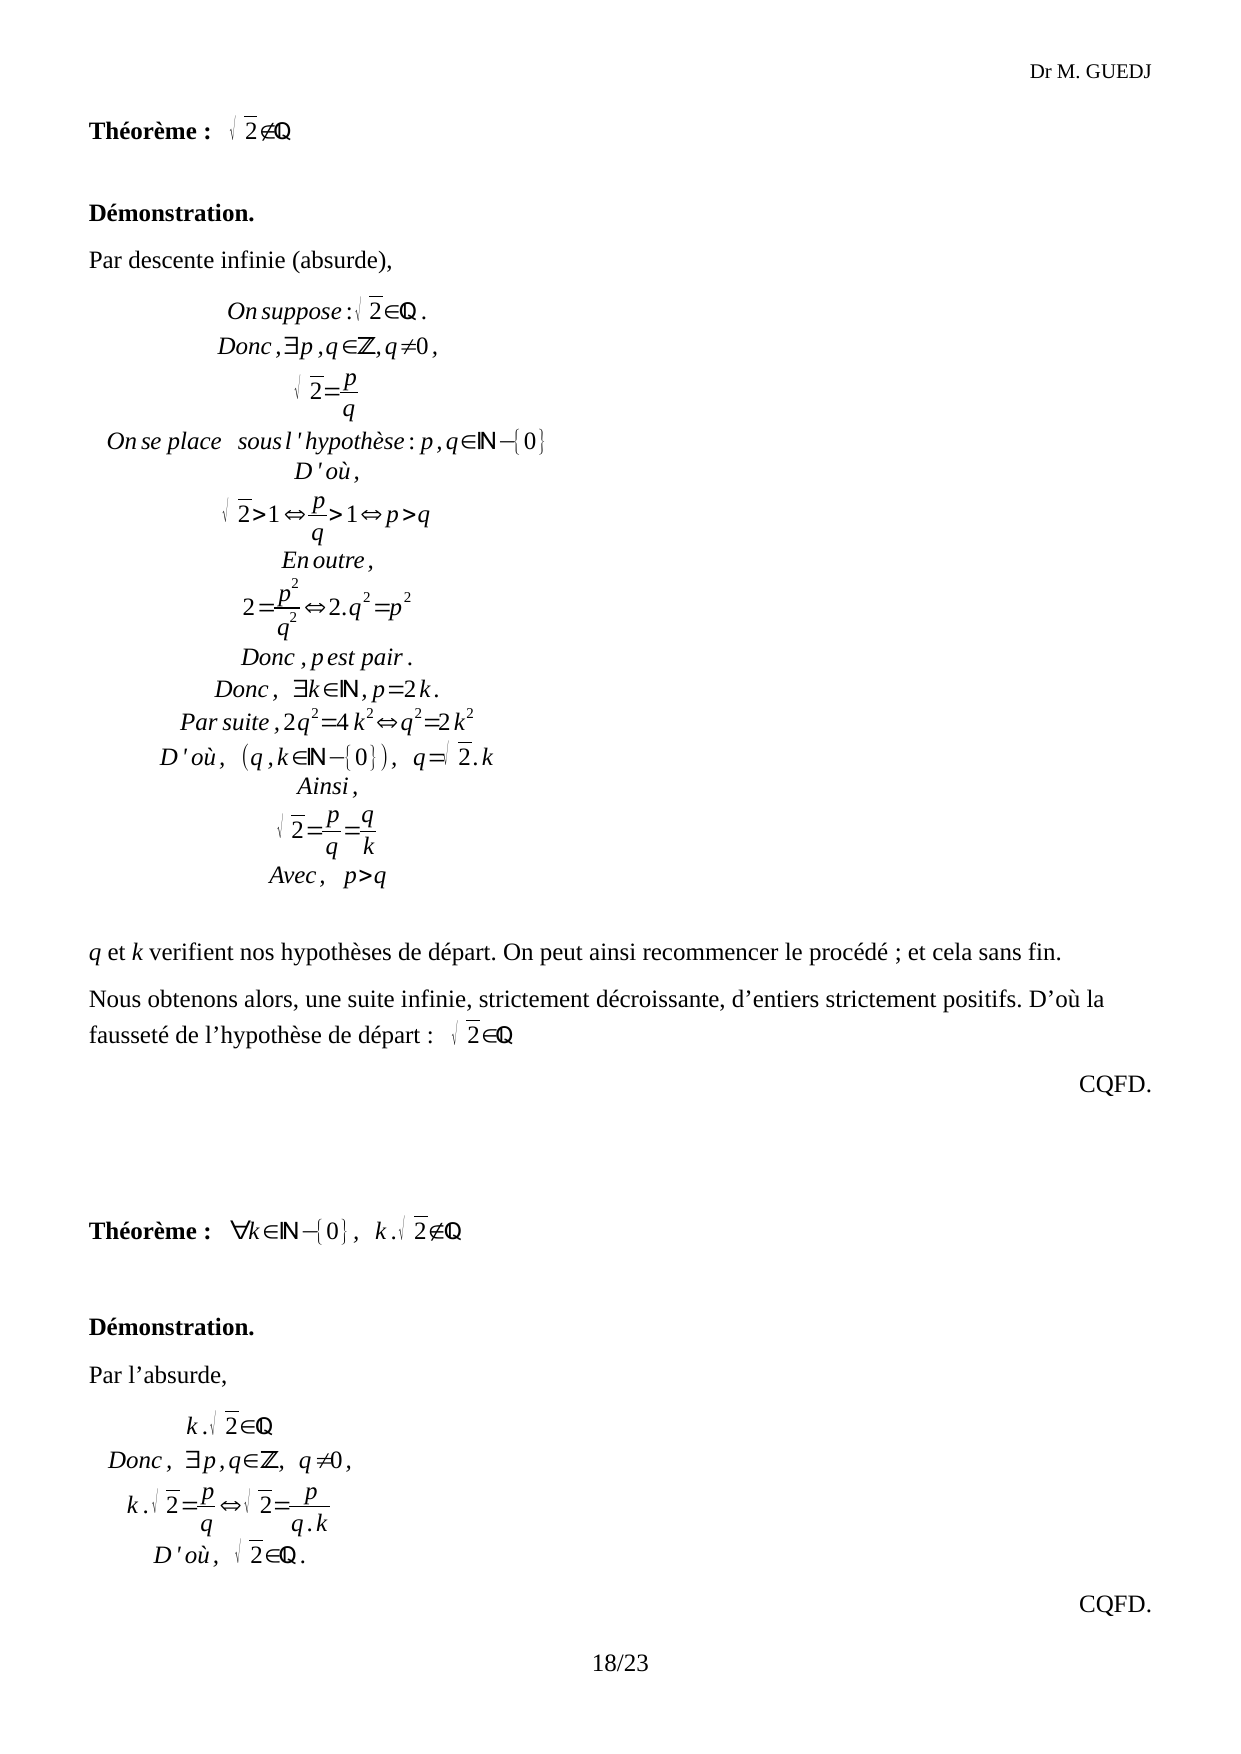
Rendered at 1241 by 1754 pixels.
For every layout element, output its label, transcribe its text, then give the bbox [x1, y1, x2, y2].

text Démonstration. [88, 1312, 1152, 1341]
text Théorème : [88, 113, 1152, 146]
text CQFD. [88, 1069, 1152, 1098]
text Démonstration. [88, 165, 1152, 227]
text q et k verifient nos hypothèses de départ. On peut ainsi recommencer le procédé ; et cela sans fin. [88, 937, 1152, 965]
text Par l’absurde, [88, 1360, 1152, 1389]
text CQFD. [88, 1589, 1152, 1618]
text Théorème : [88, 1212, 1152, 1246]
text Par descente infinie (absurde), [88, 246, 1152, 274]
text Nous obtenons alors, une suite infinie, strictement décroissante, d’entiers strictement positifs. D’où la fausseté de l’hypothèse de départ : [88, 984, 1152, 1051]
